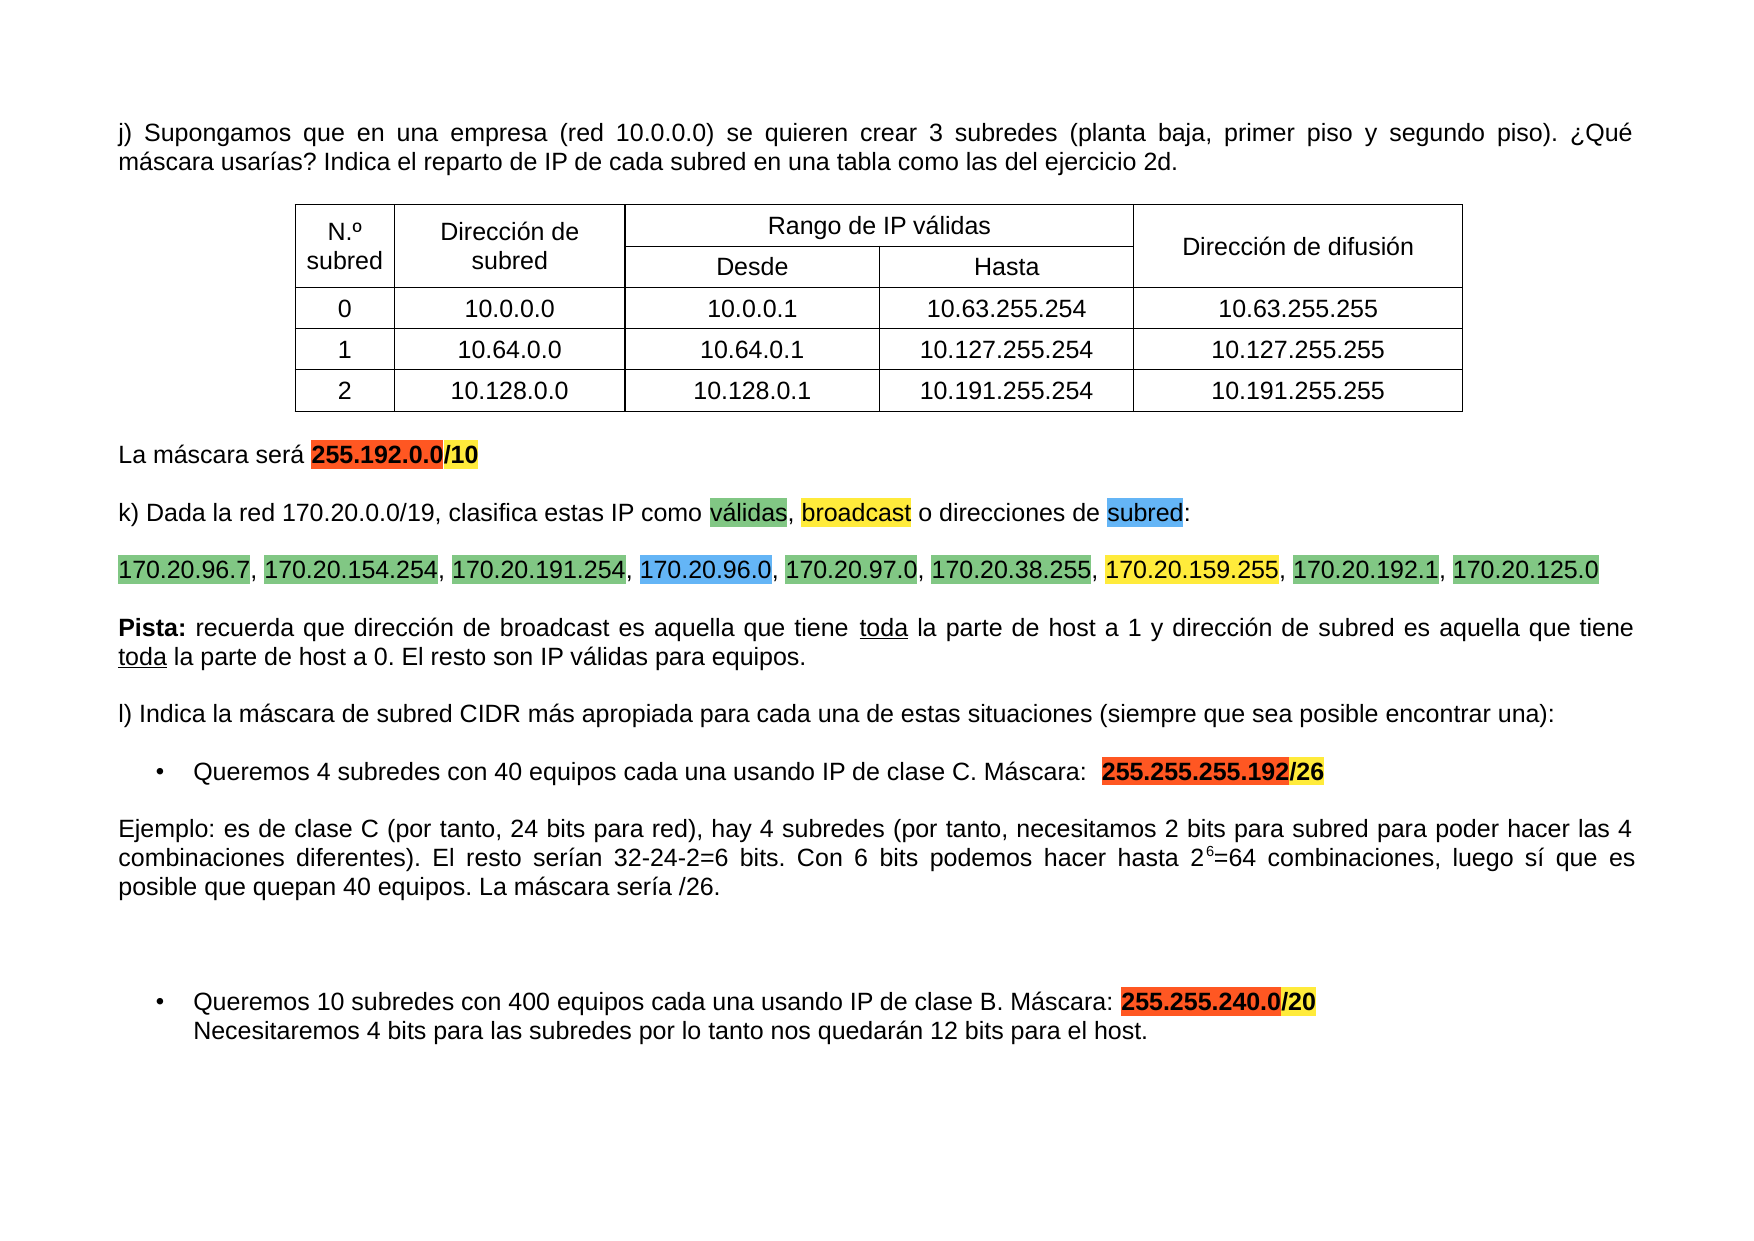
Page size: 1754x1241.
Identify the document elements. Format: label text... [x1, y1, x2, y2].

list Queremos 4 subredes con 40 equipos cada una usando IP de clase C. Máscara: 255.255.255.192/26 [156, 757, 1636, 786]
table_cell 2 [296, 370, 394, 411]
table_cell 1 [296, 329, 394, 369]
table_header Dirección de subred [395, 205, 624, 287]
table_header Dirección de difusión [1134, 205, 1462, 287]
text l) Indica la máscara de subred CIDR más apropiada para cada una de estas situaciones (siempre que sea posible encontrar una): [118, 699, 1636, 728]
table_cell 10.0.0.1 [626, 288, 879, 328]
table_cell Hasta [880, 247, 1133, 287]
table_cell 10.127.255.255 [1134, 329, 1462, 369]
table_cell 10.63.255.254 [880, 288, 1133, 328]
table_cell 0 [296, 288, 394, 328]
table_cell 10.128.0.0 [395, 370, 624, 411]
table_cell 10.63.255.255 [1134, 288, 1462, 328]
table_cell 10.0.0.0 [395, 288, 624, 328]
table_cell 10.64.0.0 [395, 329, 624, 369]
text k) Dada la red 170.20.0.0/19, clasifica estas IP como válidas, broadcast o direcciones de subred: [118, 498, 1636, 527]
text j) Supongamos que en una empresa (red 10.0.0.0) se quieren crear 3 subredes (planta baja, primer piso y segundo piso). ¿Qué máscara usarías? Indica el reparto de IP de cada subred en una tabla como las del ejercicio 2d. [118, 118, 1636, 176]
text 170.20.96.7, 170.20.154.254, 170.20.191.254, 170.20.96.0, 170.20.97.0, 170.20.38.255, 170.20.159.255, 170.20.192.1, 170.20.125.0 [118, 555, 1636, 584]
table_cell 10.128.0.1 [626, 370, 879, 411]
table_cell 10.191.255.255 [1134, 370, 1462, 411]
list Necesitaremos 4 bits para las subredes por lo tanto nos quedarán 12 bits para el host. [156, 1016, 1636, 1044]
table_cell Desde [626, 247, 879, 287]
table_header Rango de IP válidas [626, 205, 1133, 246]
text Ejemplo: es de clase C (por tanto, 24 bits para red), hay 4 subredes (por tanto, necesitamos 2 bits para subred para poder hacer las 4 combinaciones diferentes). El resto serían 32-24-2=6 bits. Con 6 bits podemos hacer hasta 26=64 combinaciones, luego sí que es posible que quepan 40 equipos. La máscara sería /26. [118, 814, 1636, 901]
table_cell 10.127.255.254 [880, 329, 1133, 369]
table_header N.º subred [296, 205, 394, 287]
list Queremos 10 subredes con 400 equipos cada una usando IP de clase B. Máscara: 255.255.240.0/20 [156, 987, 1636, 1016]
table_cell 10.191.255.254 [880, 370, 1133, 411]
text Pista: recuerda que dirección de broadcast es aquella que tiene toda la parte de host a 1 y dirección de subred es aquella que tiene toda la parte de host a 0. El resto son IP válidas para equipos. [118, 613, 1636, 670]
text La máscara será 255.192.0.0/10 [118, 440, 1636, 469]
table_cell 10.64.0.1 [626, 329, 879, 369]
